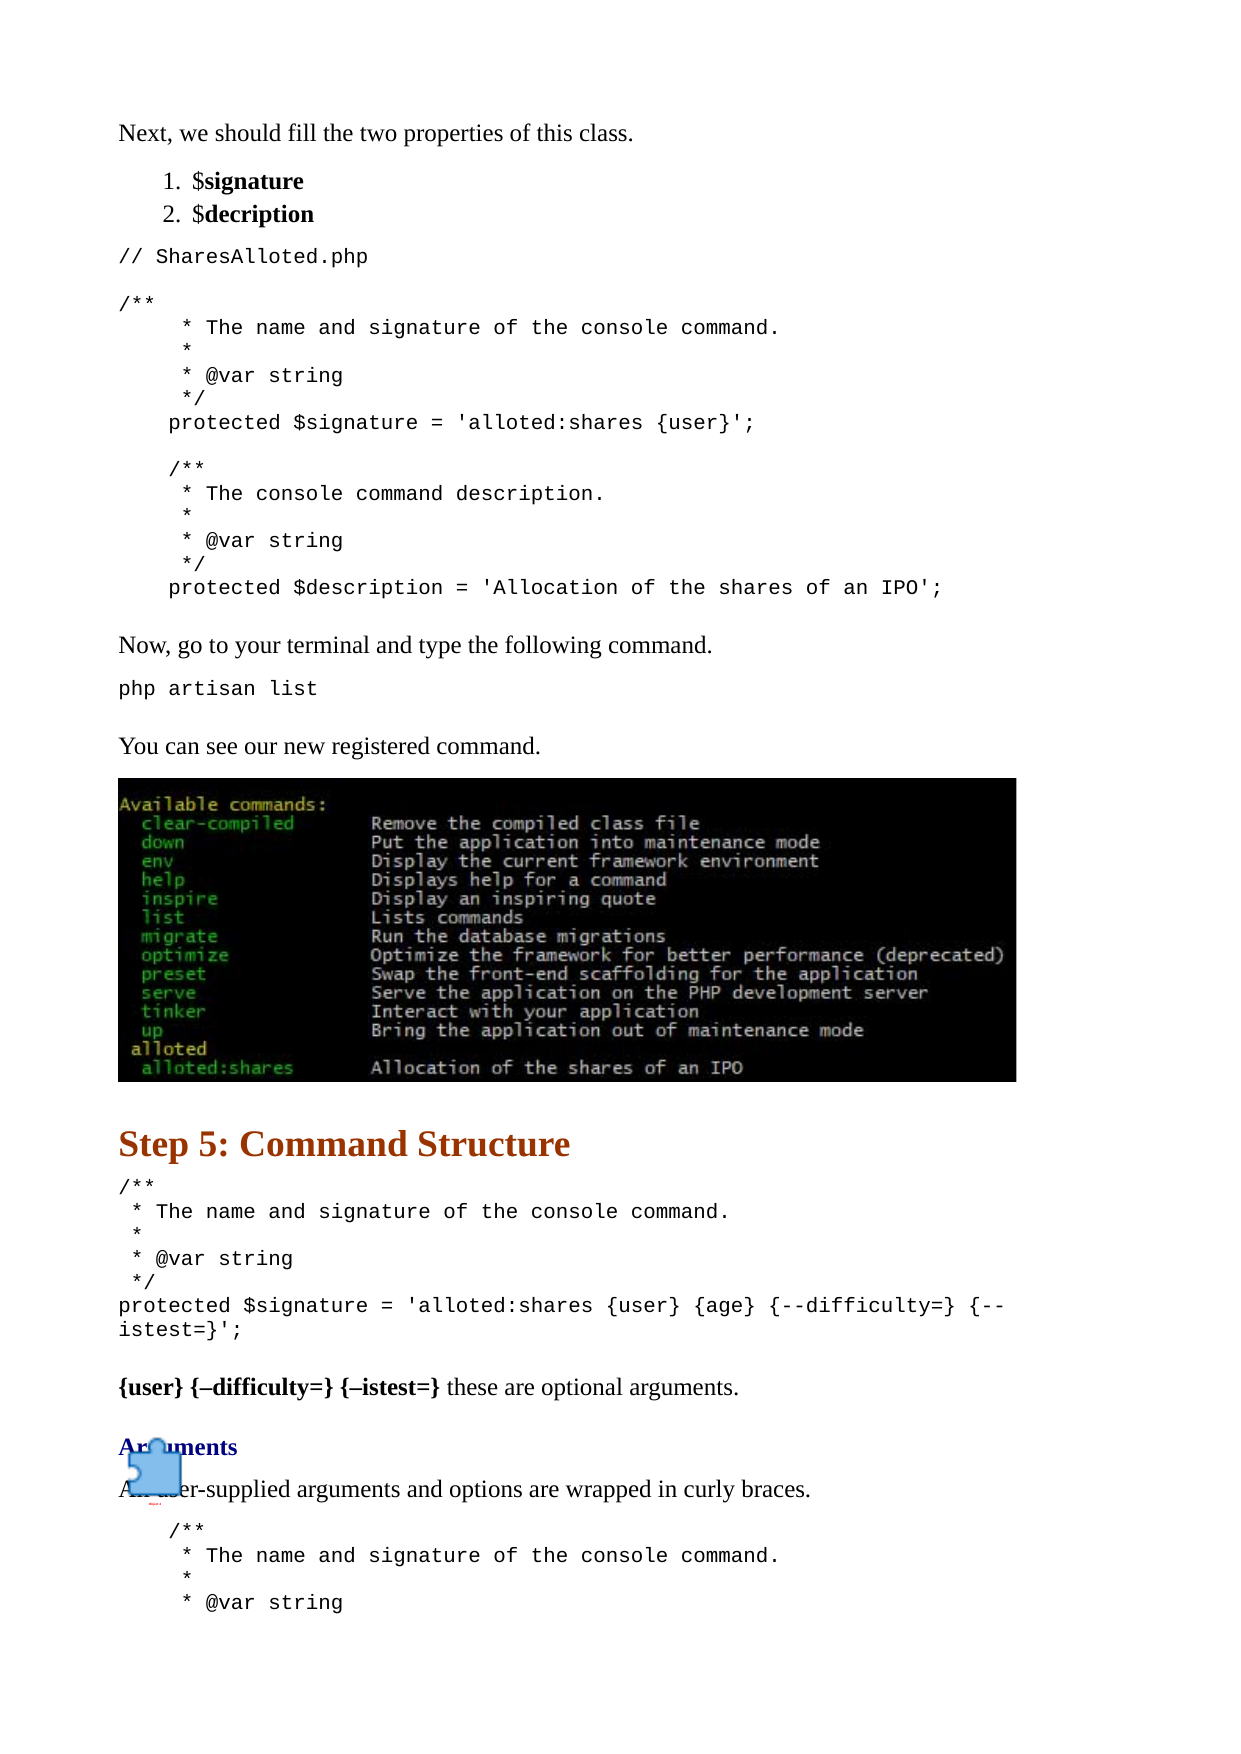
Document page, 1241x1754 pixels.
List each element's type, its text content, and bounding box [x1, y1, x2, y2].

text * [118, 1568, 1122, 1592]
text * [118, 506, 1122, 530]
text * The name and signature of the console command. [118, 1545, 1122, 1568]
subtitle Step 5: Command Structure [118, 1122, 1122, 1165]
text /** [118, 1177, 1122, 1201]
text Now, go to your terminal and type the following command. [118, 631, 1122, 659]
text * [118, 341, 1122, 364]
list $decription [162, 199, 1122, 227]
text {user} {–difficulty=} {–istest=} these are optional arguments. [118, 1372, 1122, 1401]
text /** [118, 1521, 1122, 1545]
text protected $signature = 'alloted:shares {user}'; [118, 412, 1122, 436]
picture [118, 778, 1017, 1082]
text You can see our new registered command. [118, 731, 1122, 760]
text All user-supplied arguments and options are wrapped in curly braces. [118, 1474, 1122, 1502]
text * The name and signature of the console command. [118, 1201, 1122, 1224]
text * @var string [118, 364, 1122, 388]
text */ [118, 388, 1122, 412]
text php artisan list [118, 678, 1122, 702]
text // SharesAlloted.php [118, 246, 1122, 270]
text * @var string [118, 530, 1122, 554]
list $signature [162, 166, 1122, 194]
text * The name and signature of the console command. [118, 317, 1122, 341]
text * @var string [118, 1248, 1122, 1272]
text * The console command description. [118, 483, 1122, 506]
text protected $description = 'Allocation of the shares of an IPO'; [118, 577, 1122, 601]
text protected $signature = 'alloted:shares {user} {age} {--difficulty=} {--istest=}'; [118, 1296, 1122, 1343]
text */ [118, 554, 1122, 577]
text * [118, 1224, 1122, 1248]
text Next, we should fill the two properties of this class. [118, 118, 1122, 147]
text */ [118, 1272, 1122, 1296]
text /** [118, 294, 1122, 317]
text /** [118, 459, 1122, 483]
subtitle Arguments [118, 1432, 1122, 1461]
text * @var string [118, 1592, 1122, 1616]
